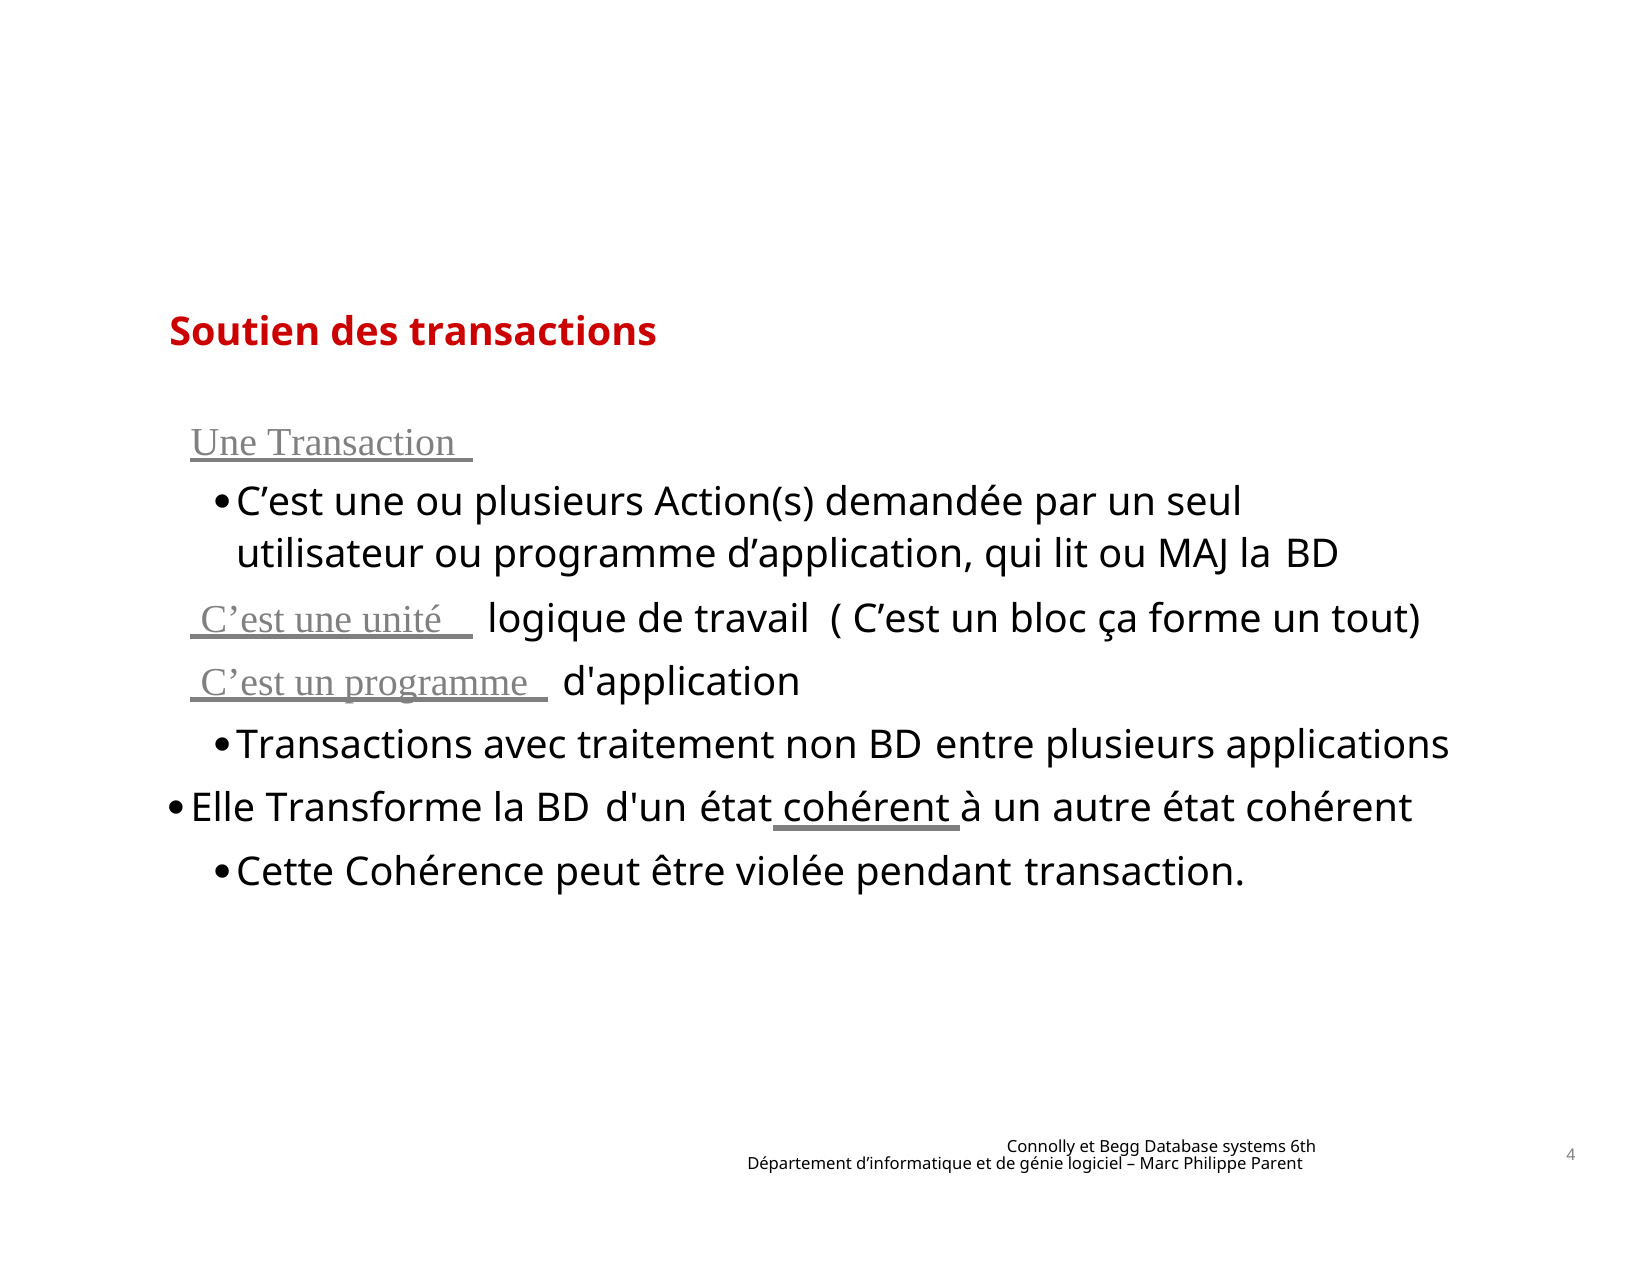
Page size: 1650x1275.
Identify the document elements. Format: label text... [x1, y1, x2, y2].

list Cette Cohérence peut être violée pendant transaction. [215, 843, 1606, 897]
subtitle Soutien des transactions [169, 303, 1606, 357]
list C’est une unité logique de travail ( C’est un bloc ça forme un tout) [190, 590, 1606, 644]
list Elle Transforme la BD d'un état cohérent à un autre état cohérent [169, 779, 1606, 833]
list Transactions avec traitement non BD entre plusieurs applications [215, 716, 1606, 770]
list Une Transaction [190, 418, 1606, 464]
text Connolly et Begg Database systems 6th 4 [1007, 1139, 1606, 1156]
text Département d’informatique et de génie logiciel – Marc Philippe Parent [747, 1156, 1606, 1172]
list C’est une ou plusieurs Action(s) demandée par un seul utilisateur ou programme d’application, qui lit ou MAJ la BD [215, 473, 1411, 579]
list C’est un programme d'application [190, 653, 1606, 707]
